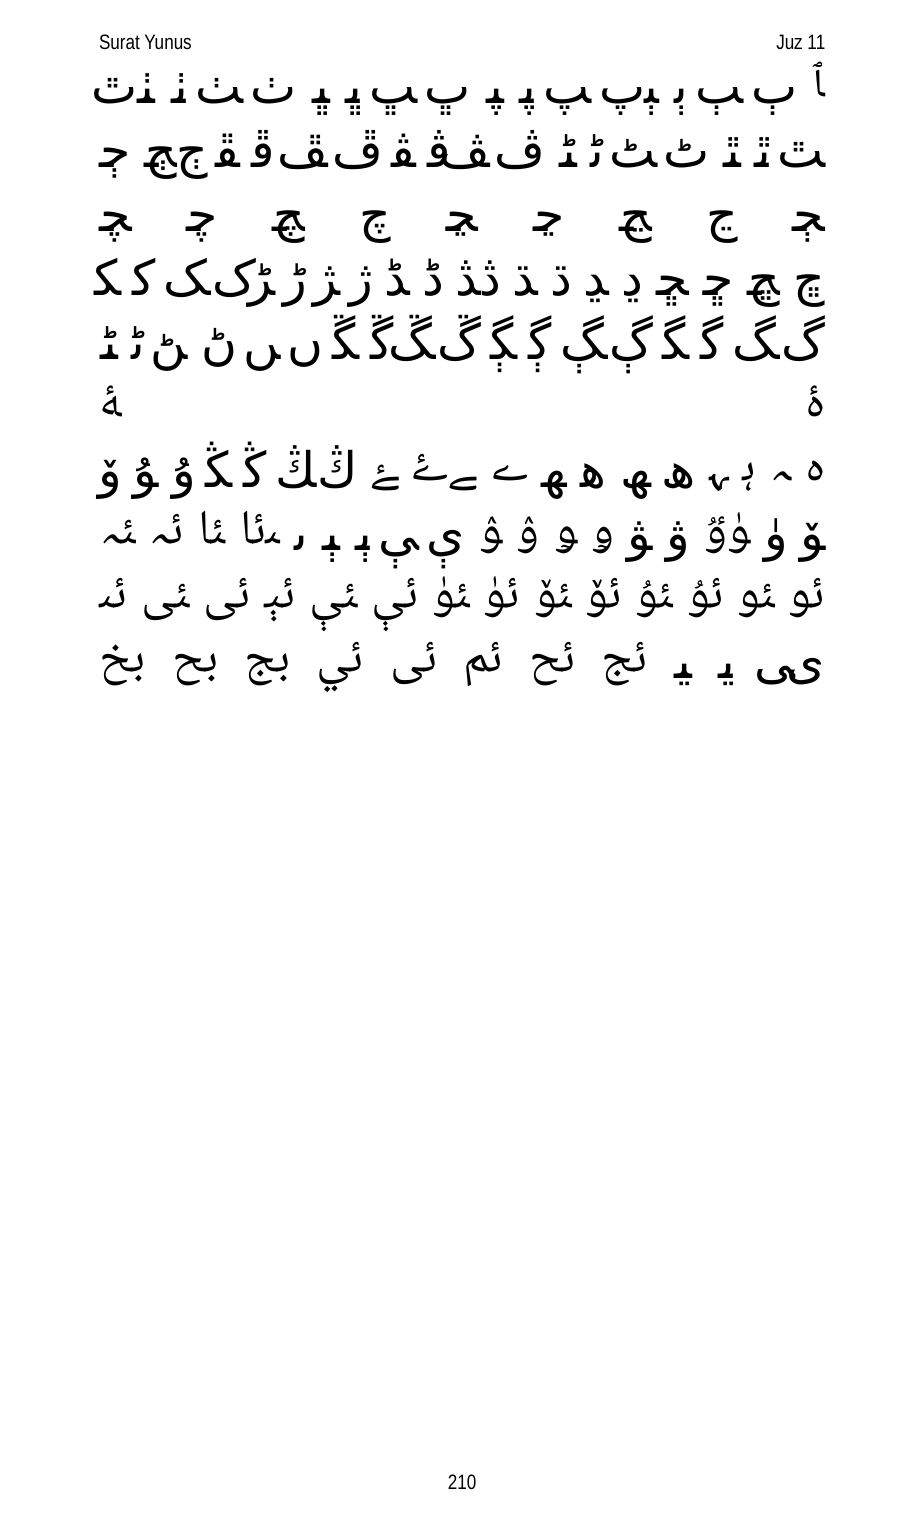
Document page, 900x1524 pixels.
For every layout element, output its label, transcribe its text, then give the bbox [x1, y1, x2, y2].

text ﮦ ﮧ ﮨ ﮩ ﮪ ﮫ ﮬ ﮭ ﮮ ﮯﮰ ﮱ ﯓ ﯔ ﯕ ﯖ ﯗ ﯘ ﯙ ﯚ ﯛ ﯜﯝ ﯞ ﯟ ﯠ ﯡ ﯢ ﯣ ﯤ ﯥ ﯦ ﯧ ﯨ ﯩﯪ ﯫ ﯬ ﯭ ﯮ ﯯ ﯰ ﯱ ﯲ ﯳ ﯴ ﯵ ﯶ ﯷ ﯸ ﯹ ﯺ ﯻ ﯼﯽ ﯾ ﯿ ﰀ ﰁ ﰂ ﰃ ﰄ ﰅ ﰆ ﰇ [99, 443, 825, 698]
text ﭾ ﭿ ﮀ ﮁ ﮂ ﮃ ﮄ ﮅ ﮆﮇ ﮈ ﮉ ﮊ ﮋ ﮌ ﮍﮎ ﮏ ﮐ ﮑ ﮒ ﮓ ﮔ ﮕ ﮖ ﮗ ﮘ ﮙ ﮚ ﮛﮜ ﮝ ﮞ ﮟ ﮠ ﮡ ﮢ ﮣ ﮤ ﮥ [99, 252, 825, 443]
text ﭑ ﭒ ﭓ ﭔ ﭕﭖ ﭗ ﭘ ﭙ ﭚ ﭛ ﭜ ﭝ ﭞ ﭟ ﭠ ﭡﭢ ﭣ ﭤ ﭥ ﭦ ﭧ ﭨ ﭩ ﭪ ﭫﭬ ﭭ ﭮ ﭯ ﭰ ﭱ ﭲﭳ ﭴ ﭵ ﭶ ﭷ ﭸ ﭹ ﭺ ﭻ ﭼ ﭽ [99, 60, 825, 252]
